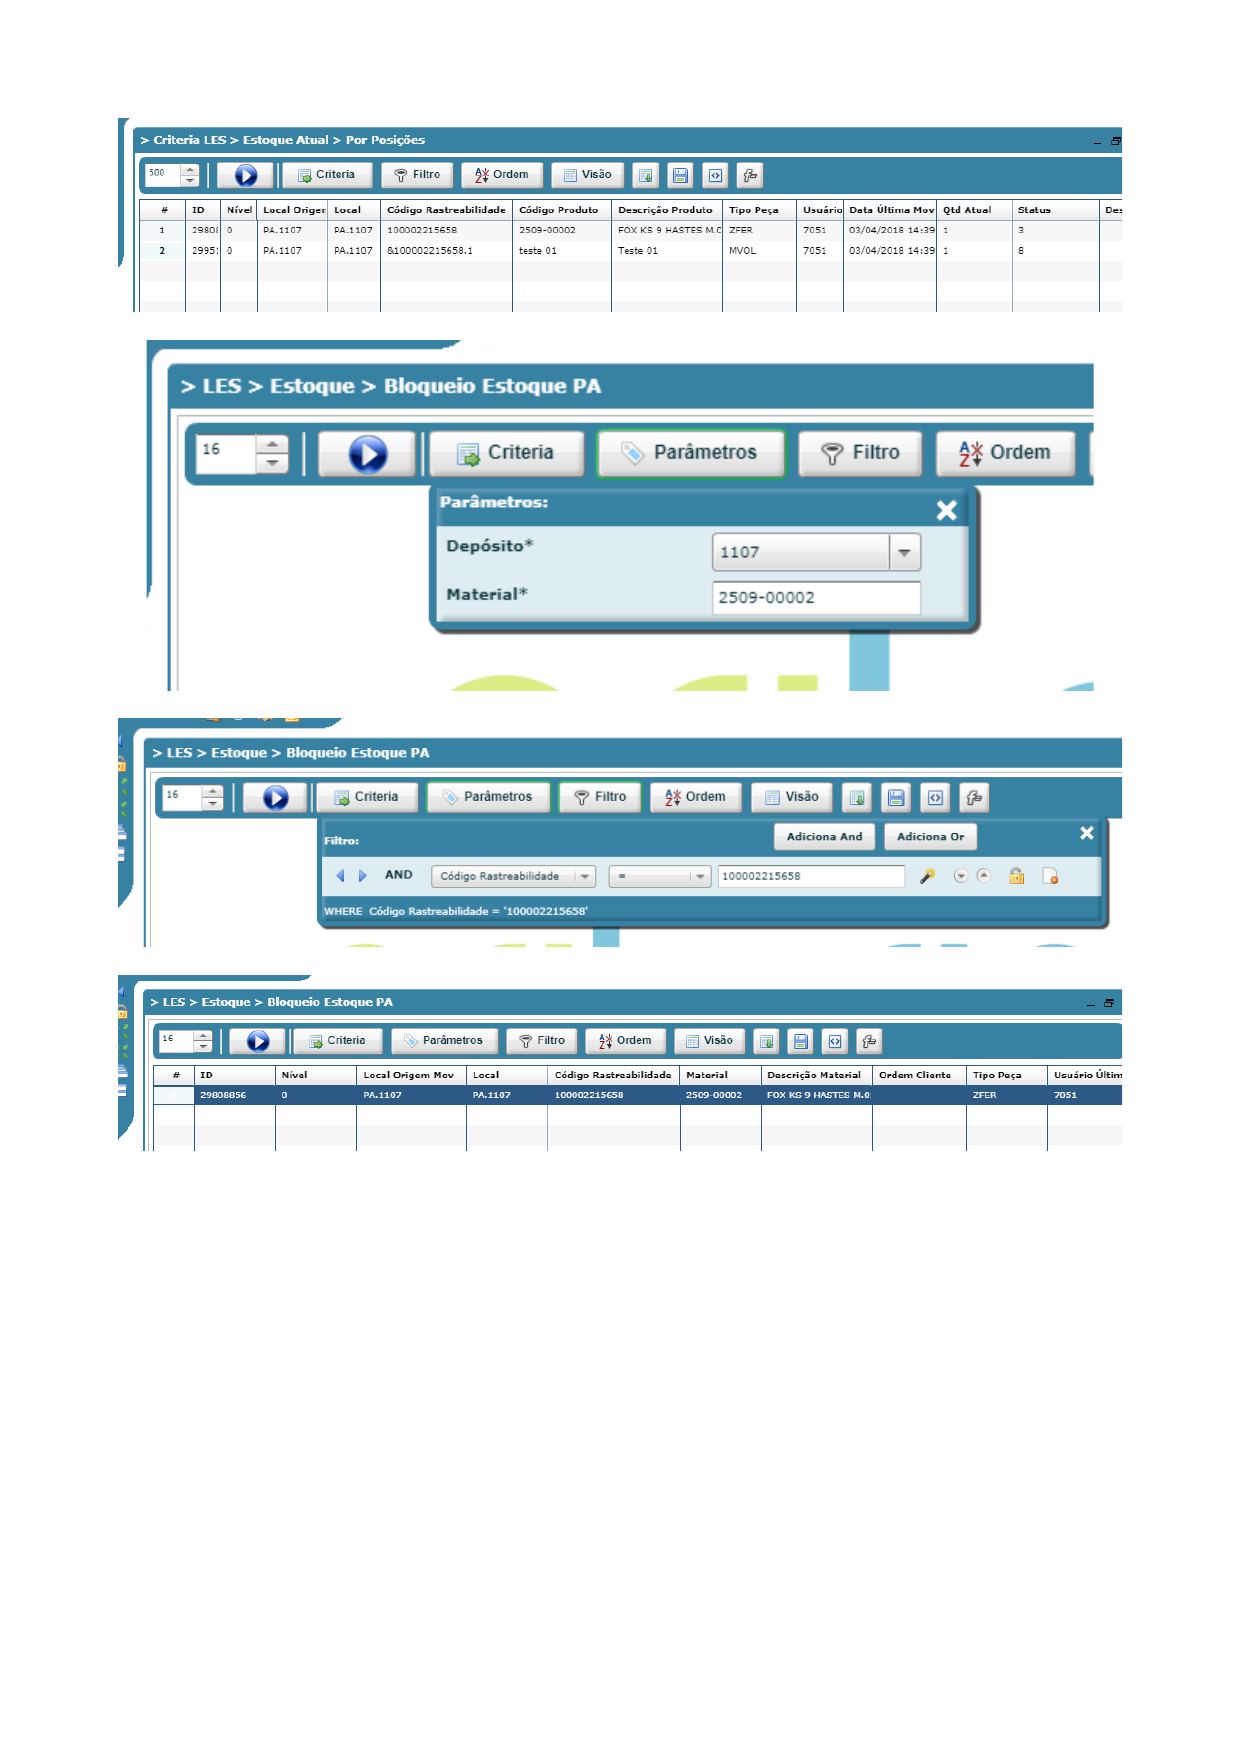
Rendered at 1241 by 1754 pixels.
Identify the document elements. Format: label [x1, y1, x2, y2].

picture [118, 718, 1123, 947]
picture [118, 118, 1123, 312]
picture [146, 340, 1094, 691]
picture [118, 975, 1123, 1151]
